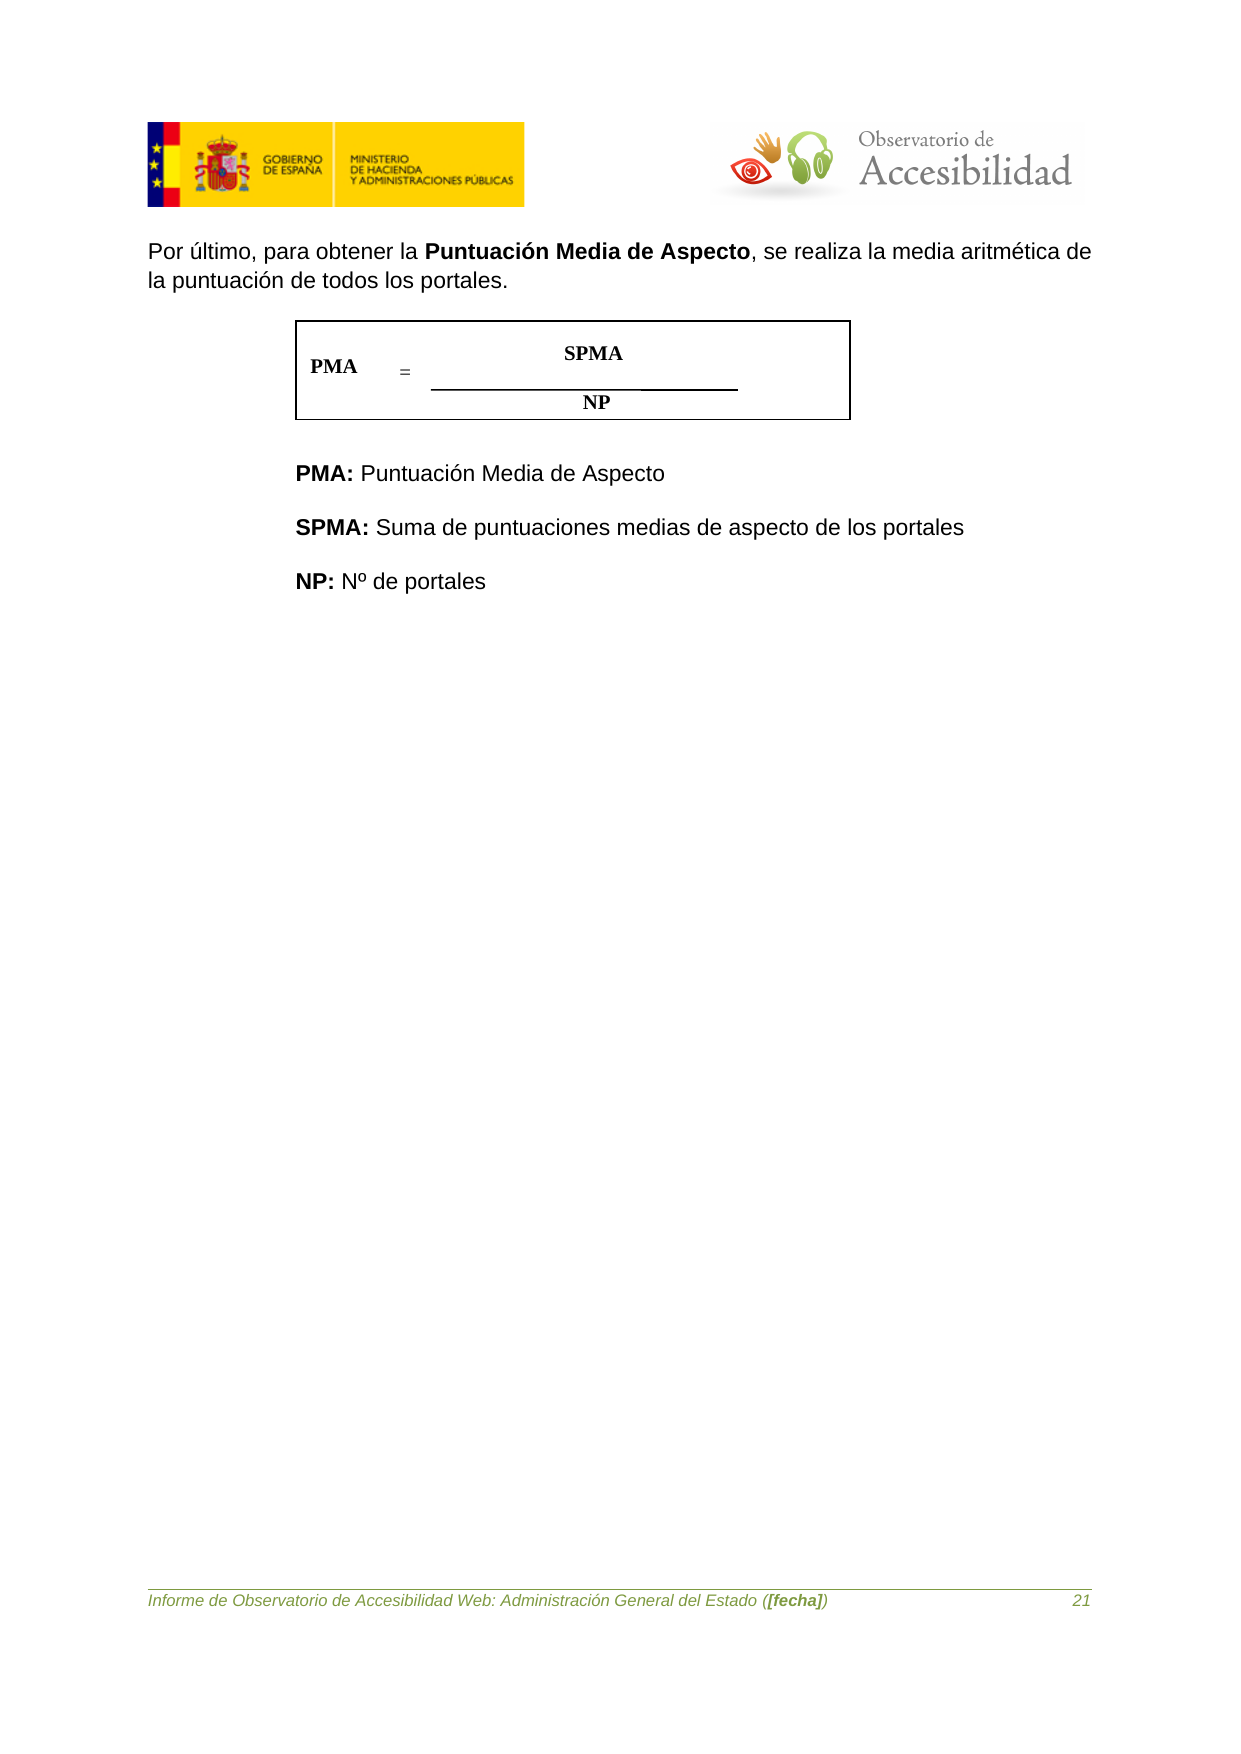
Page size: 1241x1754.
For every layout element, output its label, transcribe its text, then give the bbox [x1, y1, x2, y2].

text Por último, para obtener la Puntuación Media de Aspecto, se realiza la media aritmética de la puntuación de todos los portales. [148, 238, 1092, 293]
text PMA: Puntuación Media de Aspecto [295, 460, 1092, 486]
picture [147, 122, 525, 207]
text NP: Nº de portales [295, 568, 1092, 594]
text SPMA: Suma de puntuaciones medias de aspecto de los portales [295, 514, 1092, 540]
picture [710, 122, 1086, 205]
